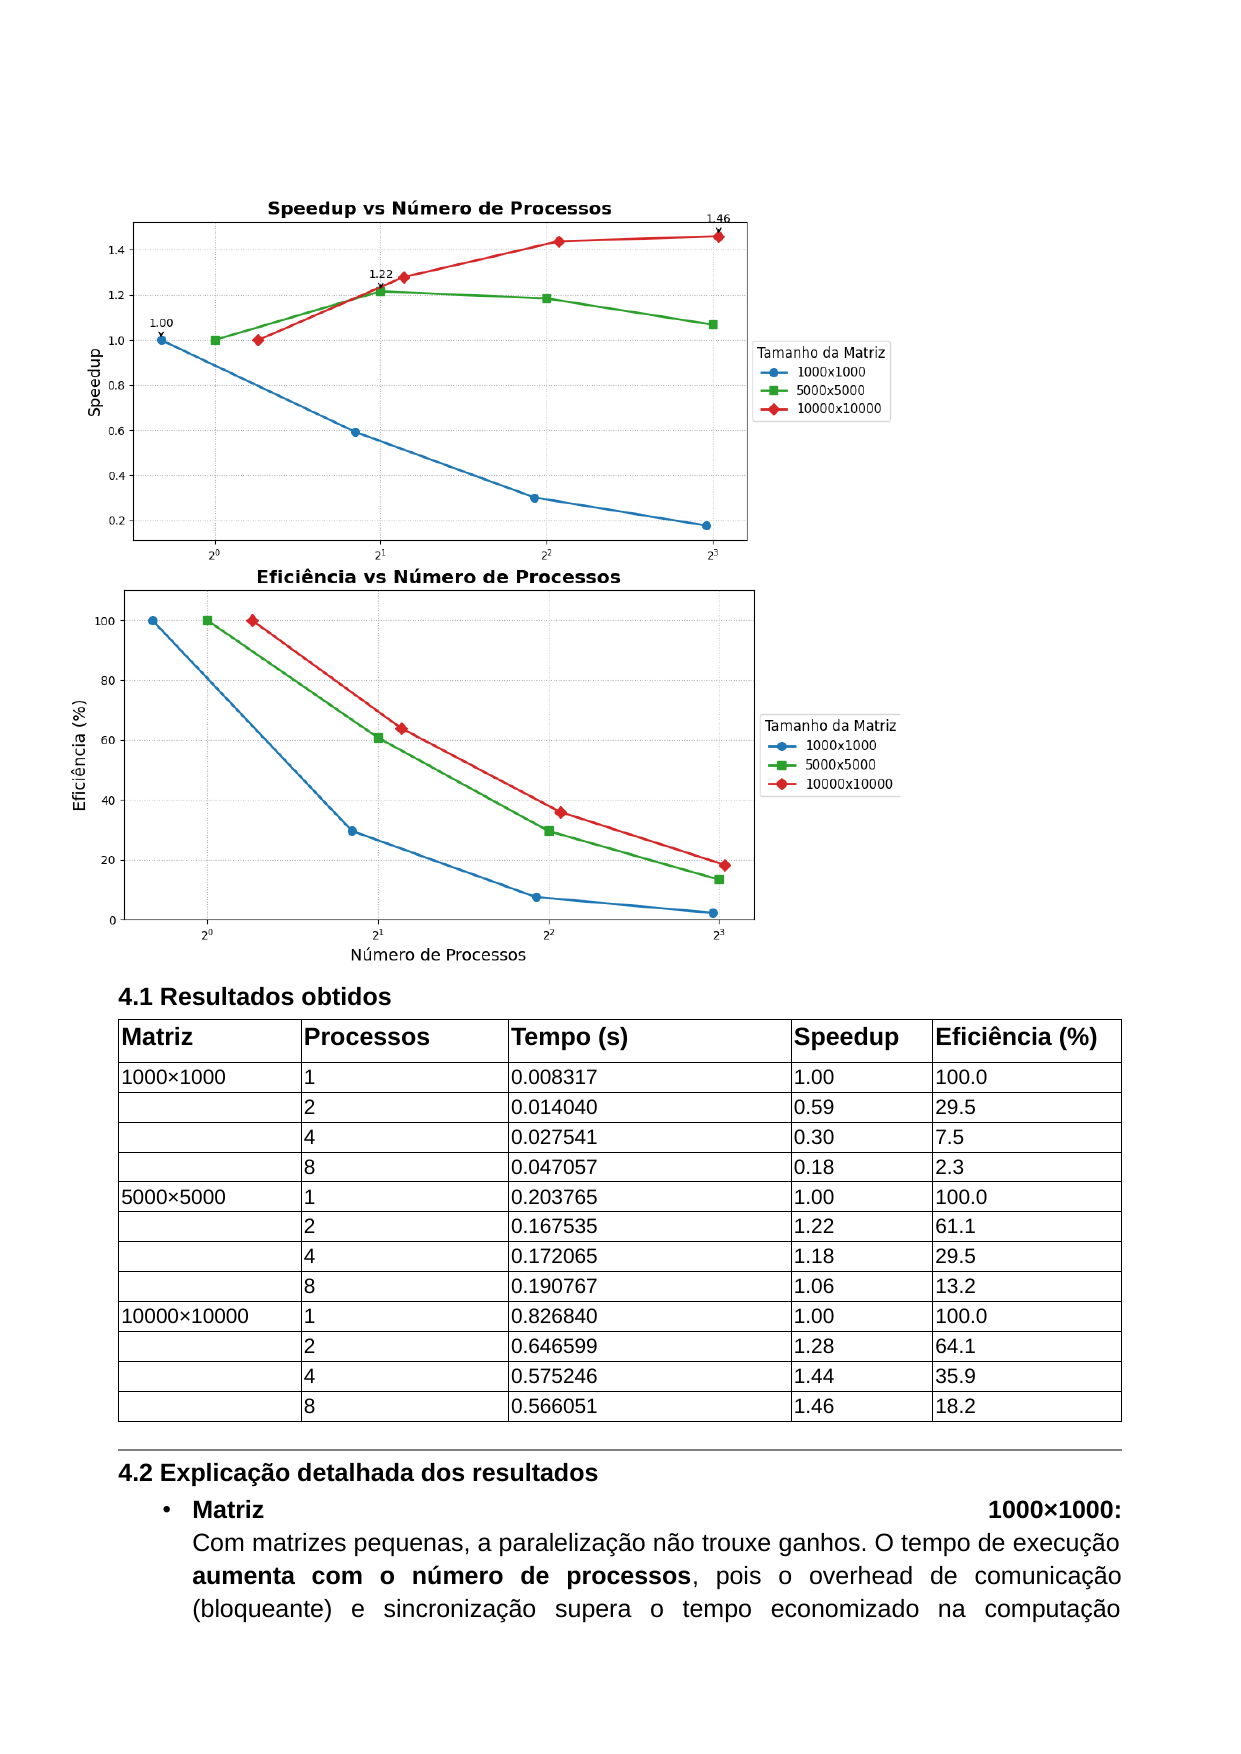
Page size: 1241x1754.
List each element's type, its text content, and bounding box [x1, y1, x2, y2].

table_cell 0.190767 [509, 1272, 791, 1301]
table_cell 35.9 [933, 1362, 1121, 1391]
table_cell 1.44 [792, 1362, 932, 1391]
table_cell 1 [302, 1063, 508, 1092]
table_cell 0.203765 [509, 1182, 791, 1211]
table_cell 8 [302, 1392, 508, 1421]
table_cell 1.46 [792, 1392, 932, 1421]
table_cell 4 [302, 1123, 508, 1152]
table_cell [119, 1242, 301, 1271]
table_cell 100.0 [933, 1182, 1121, 1211]
table_cell 8 [302, 1153, 508, 1181]
table_cell 29.5 [933, 1242, 1121, 1271]
table_cell 64.1 [933, 1332, 1121, 1361]
subtitle 4.1 Resultados obtidos [118, 982, 1122, 1011]
table_cell 0.826840 [509, 1302, 791, 1331]
table_cell 1.28 [792, 1332, 932, 1361]
table_cell [119, 1392, 301, 1421]
table_cell 0.59 [792, 1093, 932, 1122]
table_cell 5000×5000 [119, 1182, 301, 1211]
table_header Matriz [119, 1020, 301, 1062]
table_cell 4 [302, 1362, 508, 1391]
table_cell [119, 1153, 301, 1181]
table_cell 1 [302, 1182, 508, 1211]
table_cell 100.0 [933, 1063, 1121, 1092]
table_header Speedup [792, 1020, 932, 1062]
table_cell 0.014040 [509, 1093, 791, 1122]
table_cell [119, 1272, 301, 1301]
table_cell 0.027541 [509, 1123, 791, 1152]
table_cell 4 [302, 1242, 508, 1271]
table_header Eficiência (%) [933, 1020, 1121, 1062]
table_cell 100.0 [933, 1302, 1121, 1331]
table_cell 2.3 [933, 1153, 1121, 1181]
table_cell 1000×1000 [119, 1063, 301, 1092]
table_cell [119, 1362, 301, 1391]
table_cell 18.2 [933, 1392, 1121, 1421]
table_header Tempo (s) [509, 1020, 791, 1062]
table_cell 61.1 [933, 1212, 1121, 1241]
table_header Processos [302, 1020, 508, 1062]
table_cell 0.18 [792, 1153, 932, 1181]
table_cell 2 [302, 1332, 508, 1361]
table_cell 0.008317 [509, 1063, 791, 1092]
table_cell 0.575246 [509, 1362, 791, 1391]
table_cell 13.2 [933, 1272, 1121, 1301]
table_cell 10000×10000 [119, 1302, 301, 1331]
table_cell 1.00 [792, 1302, 932, 1331]
table_cell [119, 1123, 301, 1152]
table_cell 8 [302, 1272, 508, 1301]
table_cell 1.06 [792, 1272, 932, 1301]
table_cell 2 [302, 1093, 508, 1122]
table_cell 1 [302, 1302, 508, 1331]
table_cell 0.566051 [509, 1392, 791, 1421]
table_cell 1.00 [792, 1063, 932, 1092]
picture [60, 196, 901, 964]
table_cell 29.5 [933, 1093, 1121, 1122]
subtitle 4.2 Explicação detalhada dos resultados [118, 1458, 1122, 1487]
table_cell 0.646599 [509, 1332, 791, 1361]
list Matriz 1000×1000: Com matrizes pequenas, a paralelização não trouxe ganhos. O tempo de execução aumenta com o número de processos, pois o overhead de comunicação (bloqueante) e sincronização supera o tempo economizado na computação [162, 1495, 1122, 1623]
table_cell 0.047057 [509, 1153, 791, 1181]
table_cell [119, 1332, 301, 1361]
table_cell 0.30 [792, 1123, 932, 1152]
table_cell 2 [302, 1212, 508, 1241]
table_cell 7.5 [933, 1123, 1121, 1152]
table_cell 0.172065 [509, 1242, 791, 1271]
table_cell [119, 1212, 301, 1241]
table_cell 1.22 [792, 1212, 932, 1241]
table_cell [119, 1093, 301, 1122]
table_cell 1.18 [792, 1242, 932, 1271]
table_cell 1.00 [792, 1182, 932, 1211]
table_cell 0.167535 [509, 1212, 791, 1241]
